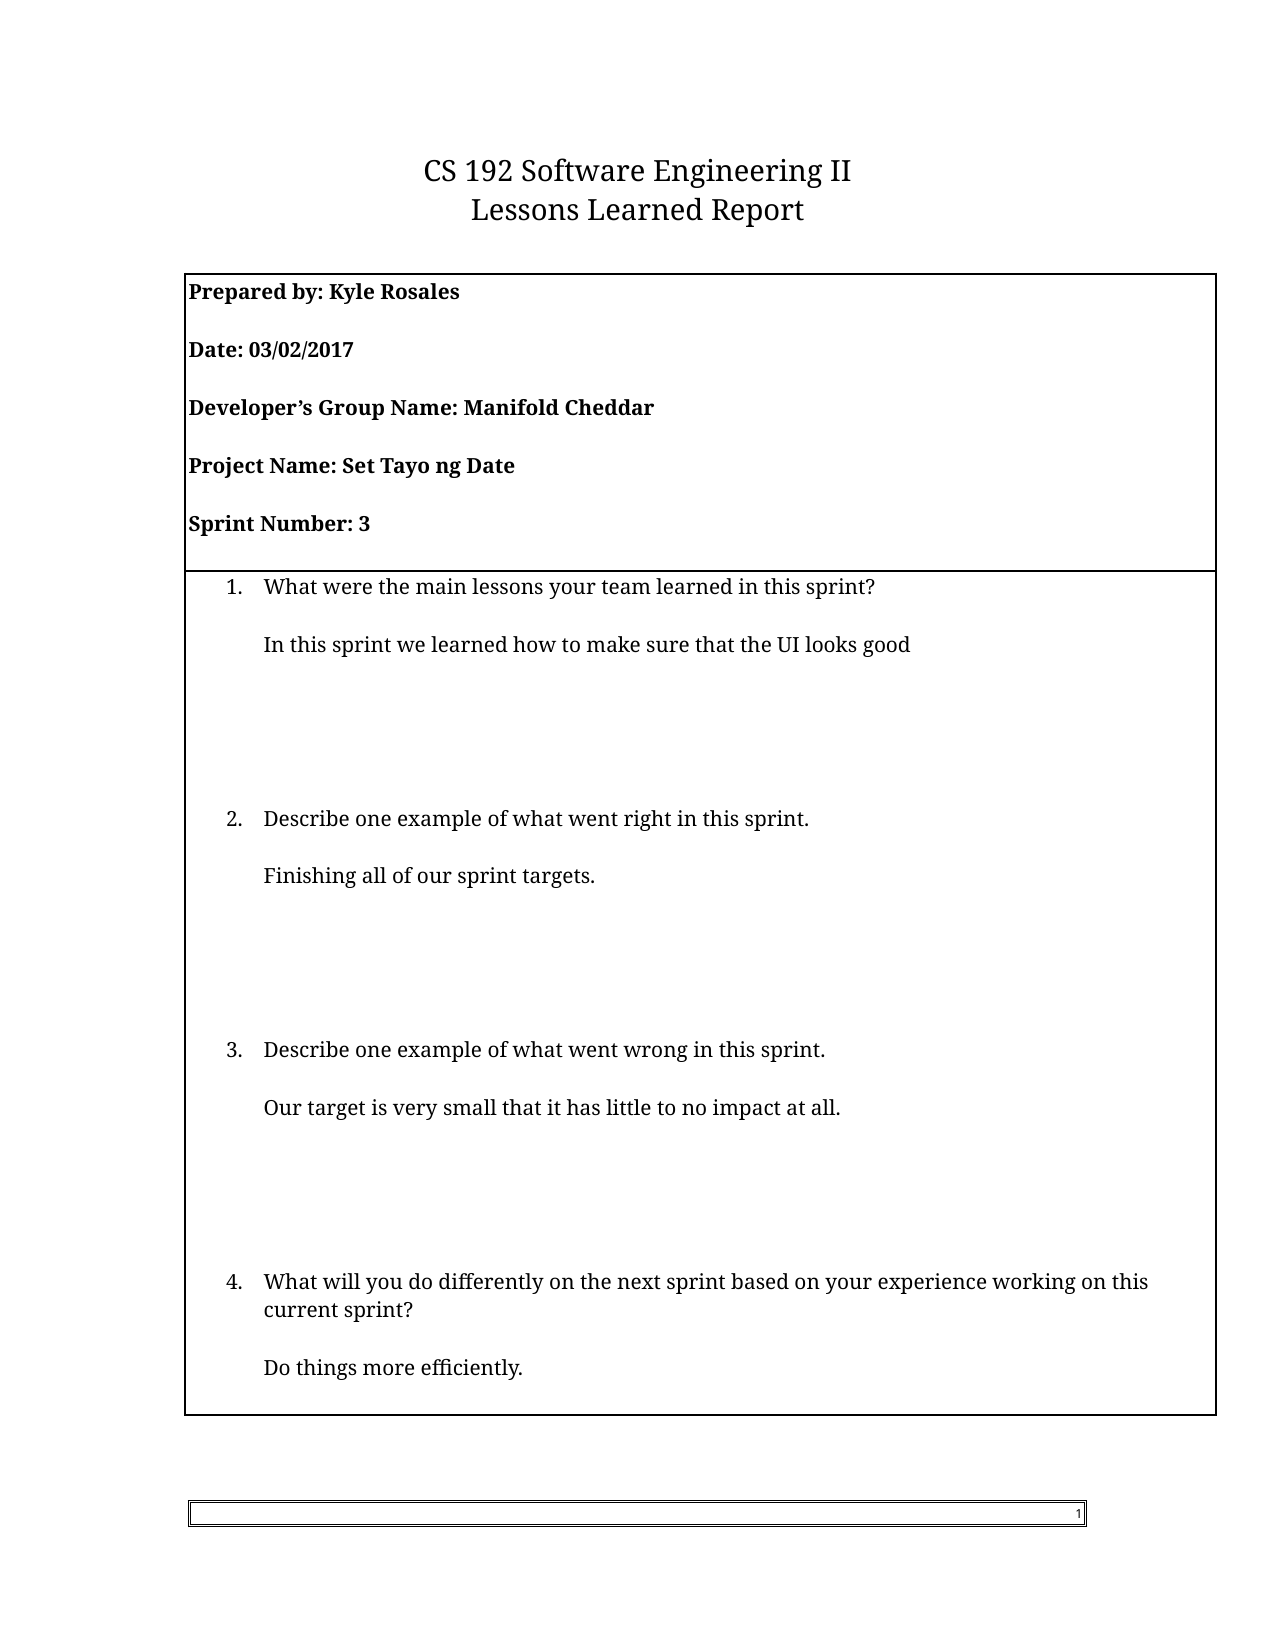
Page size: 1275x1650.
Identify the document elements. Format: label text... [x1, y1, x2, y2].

text CS 192 Software Engineering II [187, 150, 1087, 190]
table_header Prepared by: Kyle Rosales Date: 03/02/2017 Developer’s Group Name: Manifold Cheddar Project Name: Set Tayo ng Date Sprint Number: 3 [186, 275, 1215, 570]
text Lessons Learned Report [187, 190, 1087, 229]
table_cell What were the main lessons your team learned in this sprint? In this sprint we learned how to make sure that the UI looks good Describe one example of what went right in this sprint. Finishing all of our sprint targets. Describe one example of what went wrong in this sprint. Our target is very small that it has little to no impact at all. What will you do differently on the next sprint based on your experience working on this current sprint? Do things more efficiently. [186, 572, 1215, 1414]
